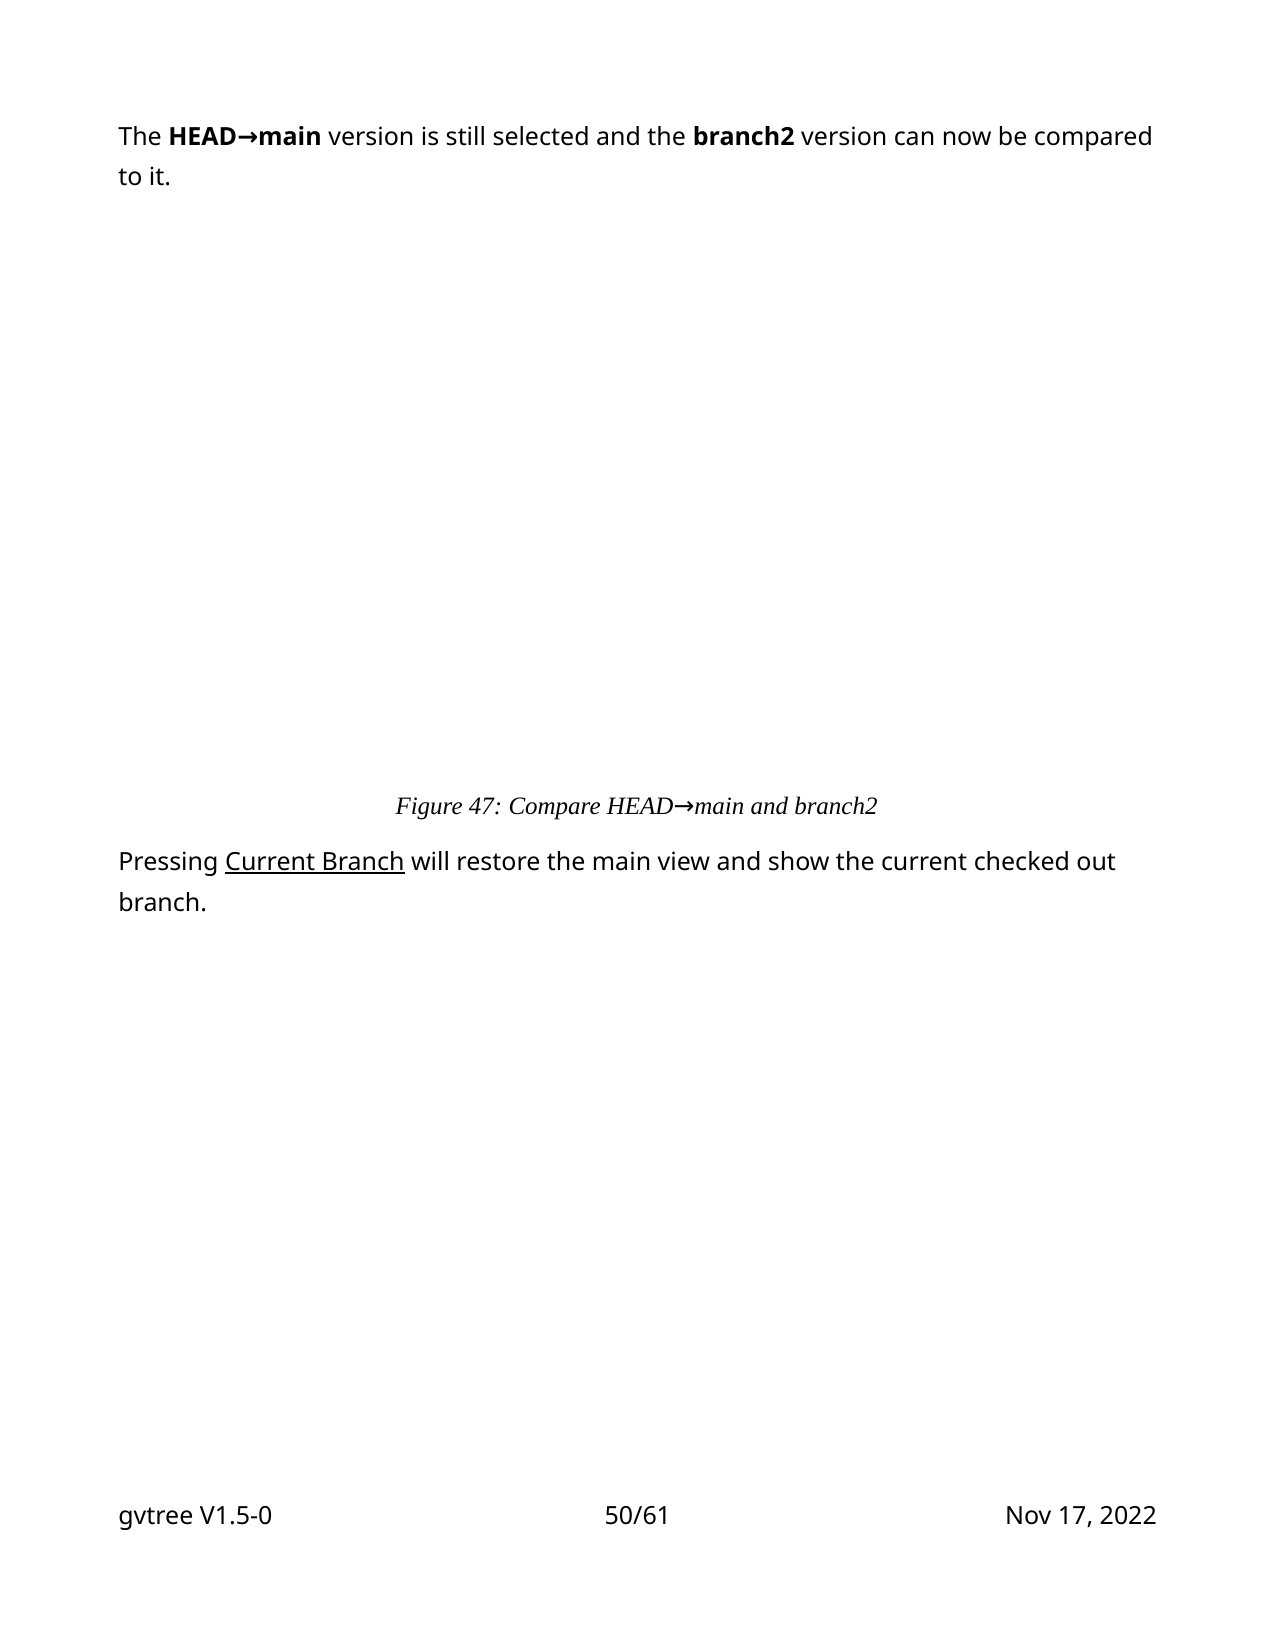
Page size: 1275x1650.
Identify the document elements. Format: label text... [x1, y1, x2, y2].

text Figure 47: Compare HEAD→main and branch2 [295, 227, 980, 822]
text Pressing Current Branch will restore the main view and show the current checked out branch. [118, 843, 1157, 918]
text The HEAD→main version is still selected and the branch2 version can now be compared to it. [118, 118, 1157, 193]
